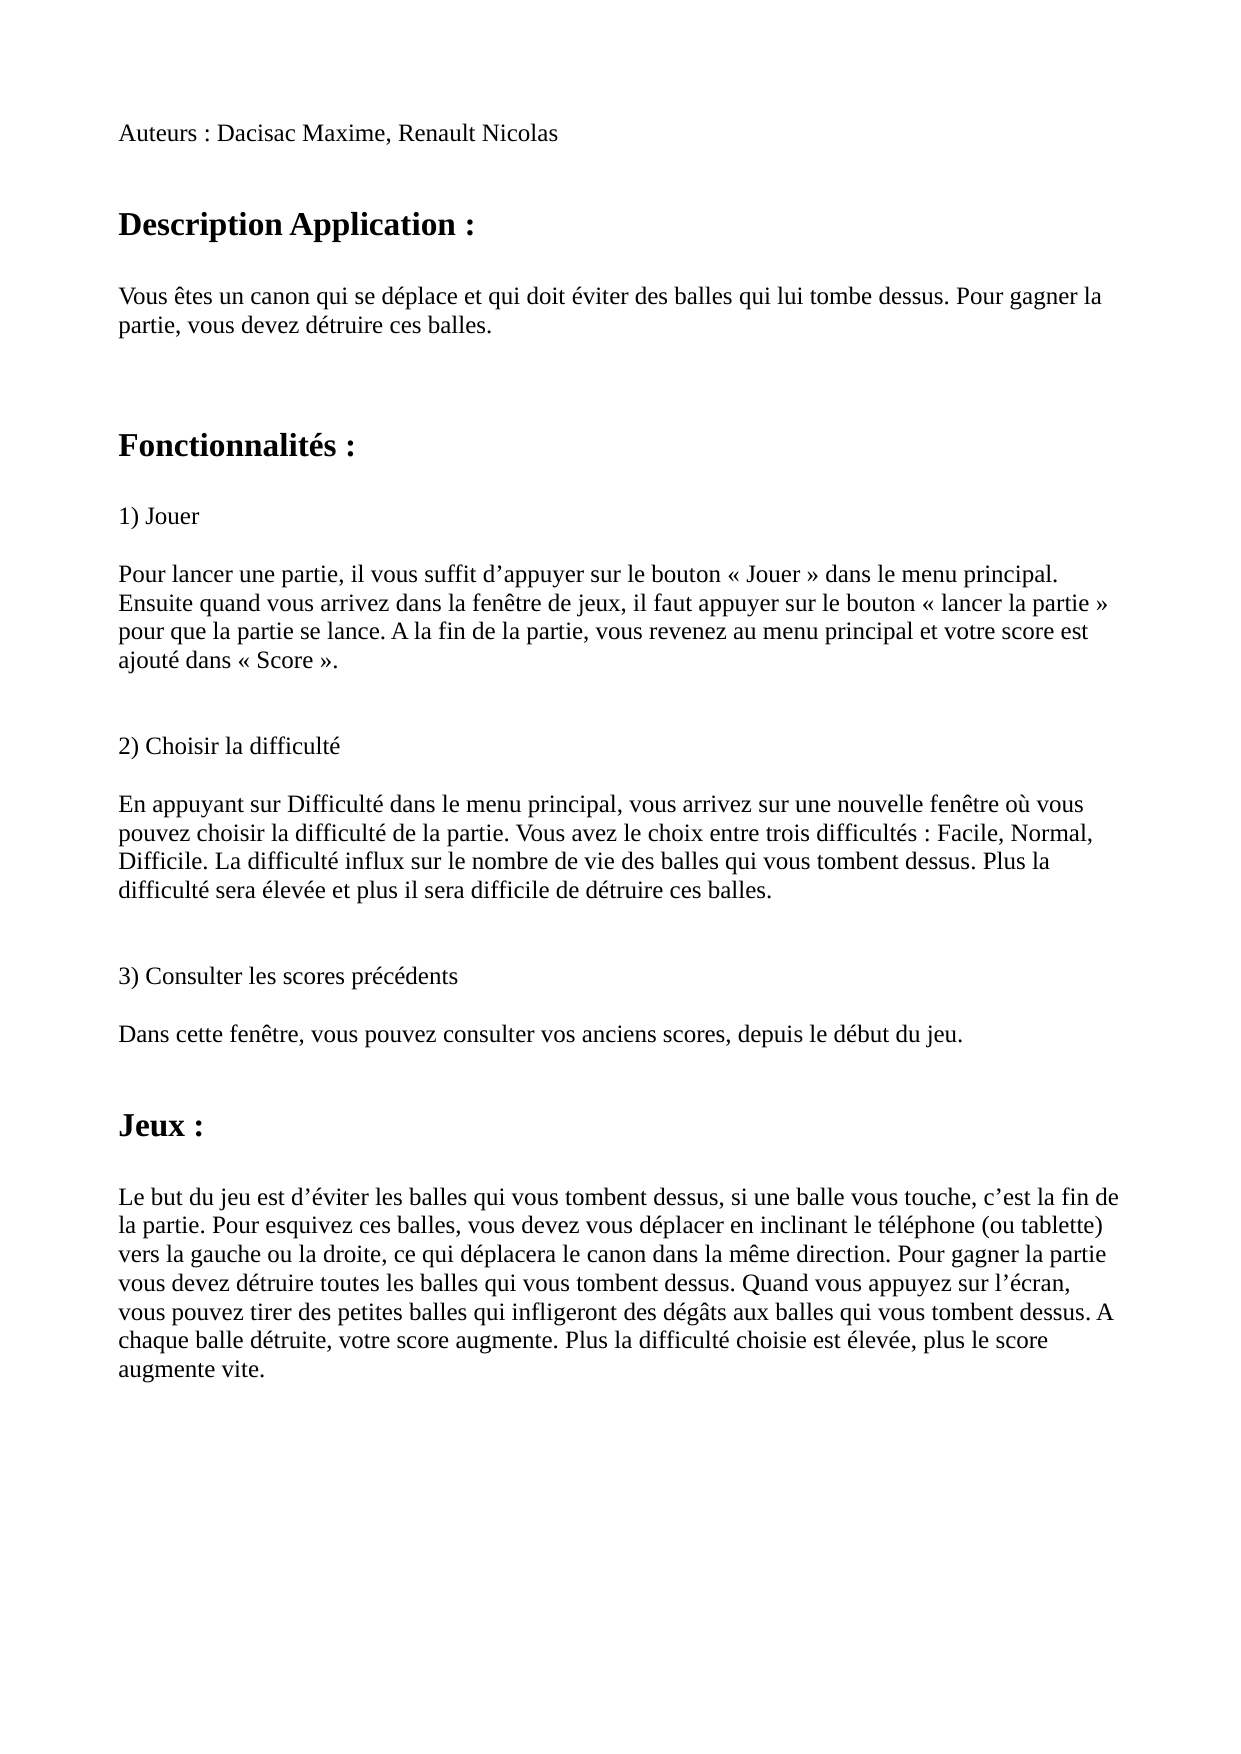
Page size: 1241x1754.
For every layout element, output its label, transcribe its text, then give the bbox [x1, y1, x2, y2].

text Fonctionnalités : [118, 425, 1122, 463]
text 3) Consulter les scores précédents [118, 961, 1122, 990]
text Description Application : [118, 204, 1122, 243]
text Le but du jeu est d’éviter les balles qui vous tombent dessus, si une balle vous touche, c’est la fin de la partie. Pour esquivez ces balles, vous devez vous déplacer en inclinant le téléphone (ou tablette) vers la gauche ou la droite, ce qui déplacera le canon dans la même direction. Pour gagner la partie vous devez détruire toutes les balles qui vous tombent dessus. Quand vous appuyez sur l’écran, vous pouvez tirer des petites balles qui infligeront des dégâts aux balles qui vous tombent dessus. A chaque balle détruite, votre score augmente. Plus la difficulté choisie est élevée, plus le score augmente vite. [118, 1182, 1122, 1383]
text Vous êtes un canon qui se déplace et qui doit éviter des balles qui lui tombe dessus. Pour gagner la partie, vous devez détruire ces balles. [118, 281, 1122, 338]
text 2) Choisir la difficulté [118, 731, 1122, 760]
text Auteurs : Dacisac Maxime, Renault Nicolas [118, 118, 1122, 147]
text Dans cette fenêtre, vous pouvez consulter vos anciens scores, depuis le début du jeu. [118, 1019, 1122, 1048]
text 1) Jouer [118, 501, 1122, 530]
text En appuyant sur Difficulté dans le menu principal, vous arrivez sur une nouvelle fenêtre où vous pouvez choisir la difficulté de la partie. Vous avez le choix entre trois difficultés : Facile, Normal, Difficile. La difficulté influx sur le nombre de vie des balles qui vous tombent dessus. Plus la difficulté sera élevée et plus il sera difficile de détruire ces balles. [118, 789, 1122, 904]
text Jeux : [118, 1105, 1122, 1143]
text Pour lancer une partie, il vous suffit d’appuyer sur le bouton « Jouer » dans le menu principal. Ensuite quand vous arrivez dans la fenêtre de jeux, il faut appuyer sur le bouton « lancer la partie » pour que la partie se lance. A la fin de la partie, vous revenez au menu principal et votre score est ajouté dans « Score ». [118, 559, 1122, 674]
